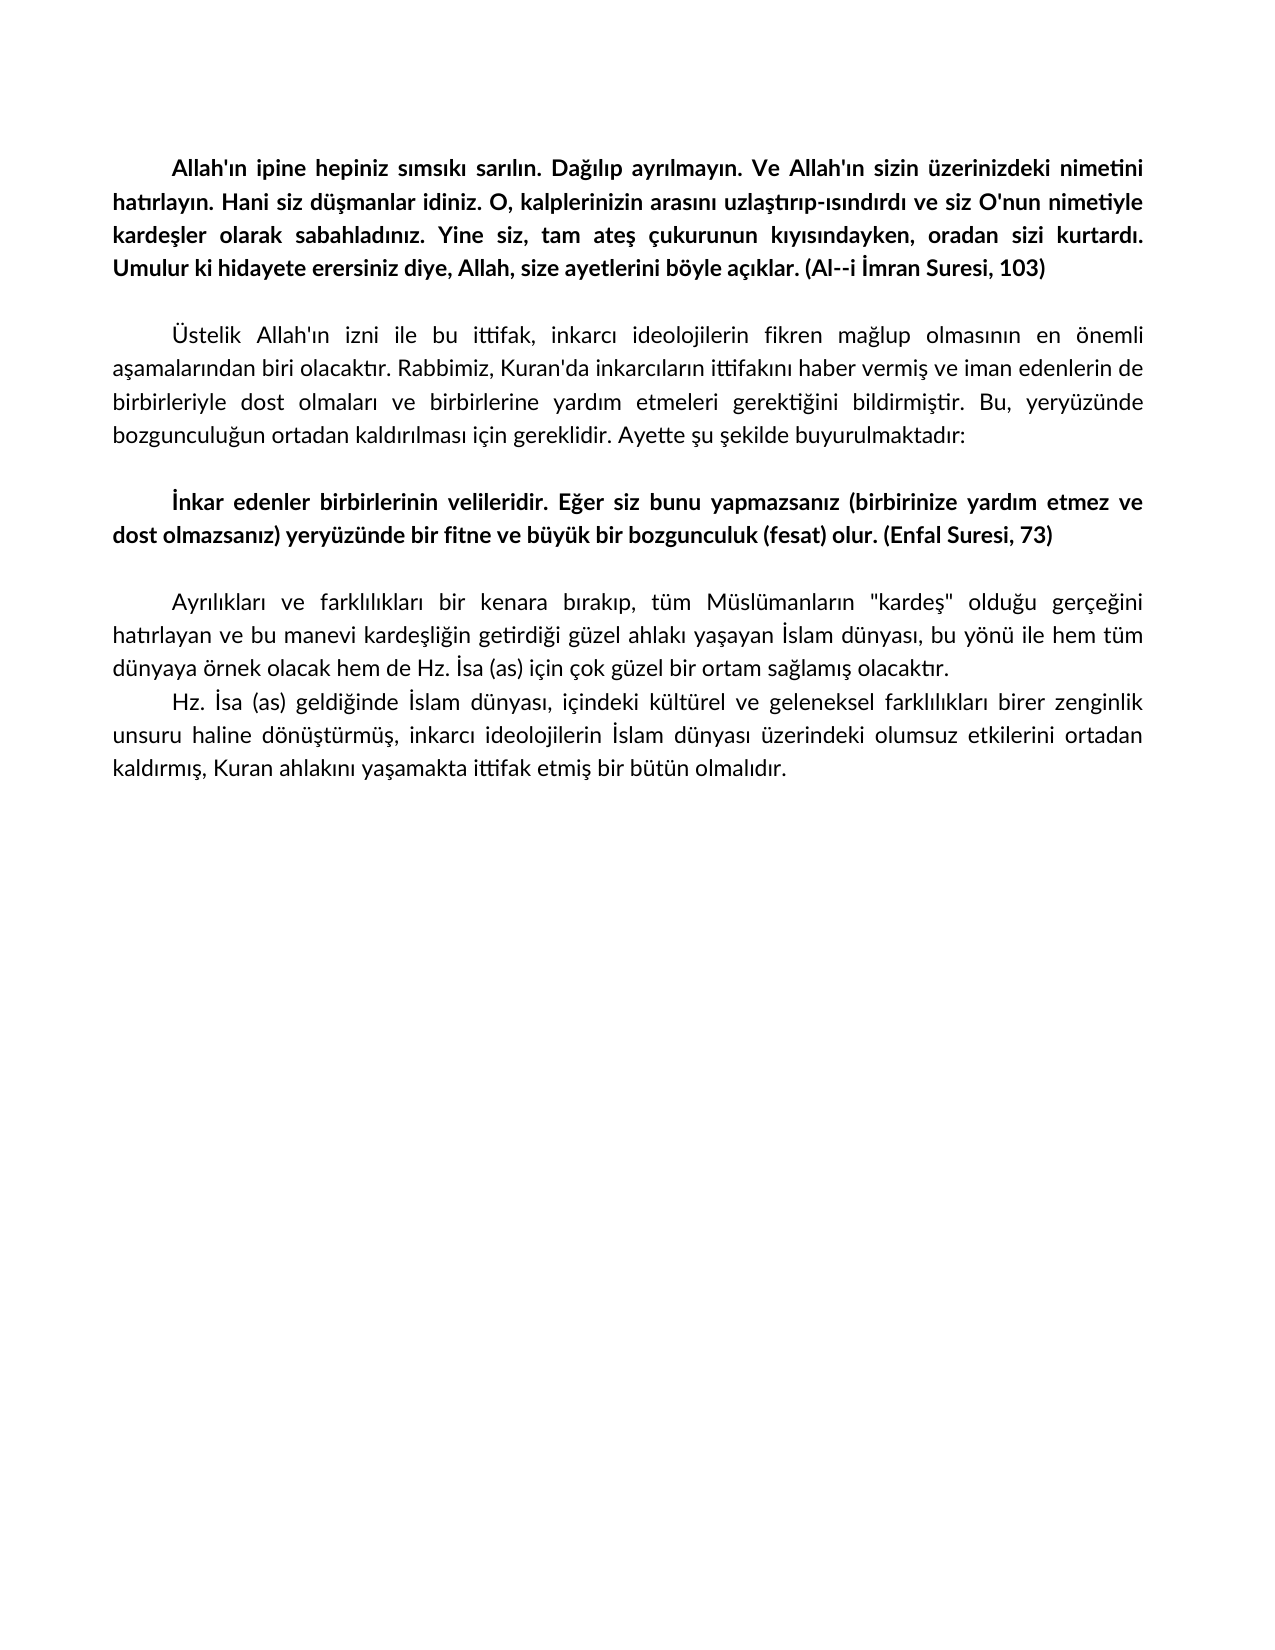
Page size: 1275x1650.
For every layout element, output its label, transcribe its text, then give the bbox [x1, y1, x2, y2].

text İnkar edenler birbirlerinin velileridir. Eğer siz bunu yapmazsanız (birbirinize yardım etmez ve dost olmazsanız) yeryüzünde bir fitne ve büyük bir bozgunculuk (fesat) olur. (Enfal Suresi, 73) [112, 483, 1145, 550]
text Üstelik Allah'ın izni ile bu ittifak, inkarcı ideolojilerin fikren mağlup olmasının en önemli aşamalarından biri olacaktır. Rabbimiz, Kuran'da inkarcıların ittifakını haber vermiş ve iman edenlerin de birbirleriyle dost olmaları ve birbirlerine yardım etmeleri gerektiğini bildirmiştir. Bu, yeryüzünde bozgunculuğun ortadan kaldırılması için gereklidir. Ayette şu şekilde buyurulmaktadır: [112, 317, 1145, 450]
text Allah'ın ipine hepiniz sımsıkı sarılın. Dağılıp ayrılmayın. Ve Allah'ın sizin üzerinizdeki nimetini hatırlayın. Hani siz düşmanlar idiniz. O, kalplerinizin arasını uzlaştırıp-ısındırdı ve siz O'nun nimetiyle kardeşler olarak sabahladınız. Yine siz, tam ateş çukurunun kıyısındayken, oradan sizi kurtardı. Umulur ki hidayete erersiniz diye, Allah, size ayetlerini böyle açıklar. (Al--i İmran Suresi, 103) [112, 150, 1145, 283]
text Ayrılıkları ve farklılıkları bir kenara bırakıp, tüm Müslümanların "kardeş" olduğu gerçeğini hatırlayan ve bu manevi kardeşliğin getirdiği güzel ahlakı yaşayan İslam dünyası, bu yönü ile hem tüm dünyaya örnek olacak hem de Hz. İsa (as) için çok güzel bir ortam sağlamış olacaktır. [112, 583, 1145, 683]
text Hz. İsa (as) geldiğinde İslam dünyası, içindeki kültürel ve geleneksel farklılıkları birer zenginlik unsuru haline dönüştürmüş, inkarcı ideolojilerin İslam dünyası üzerindeki olumsuz etkilerini ortadan kaldırmış, Kuran ahlakını yaşamakta ittifak etmiş bir bütün olmalıdır. [112, 683, 1145, 783]
